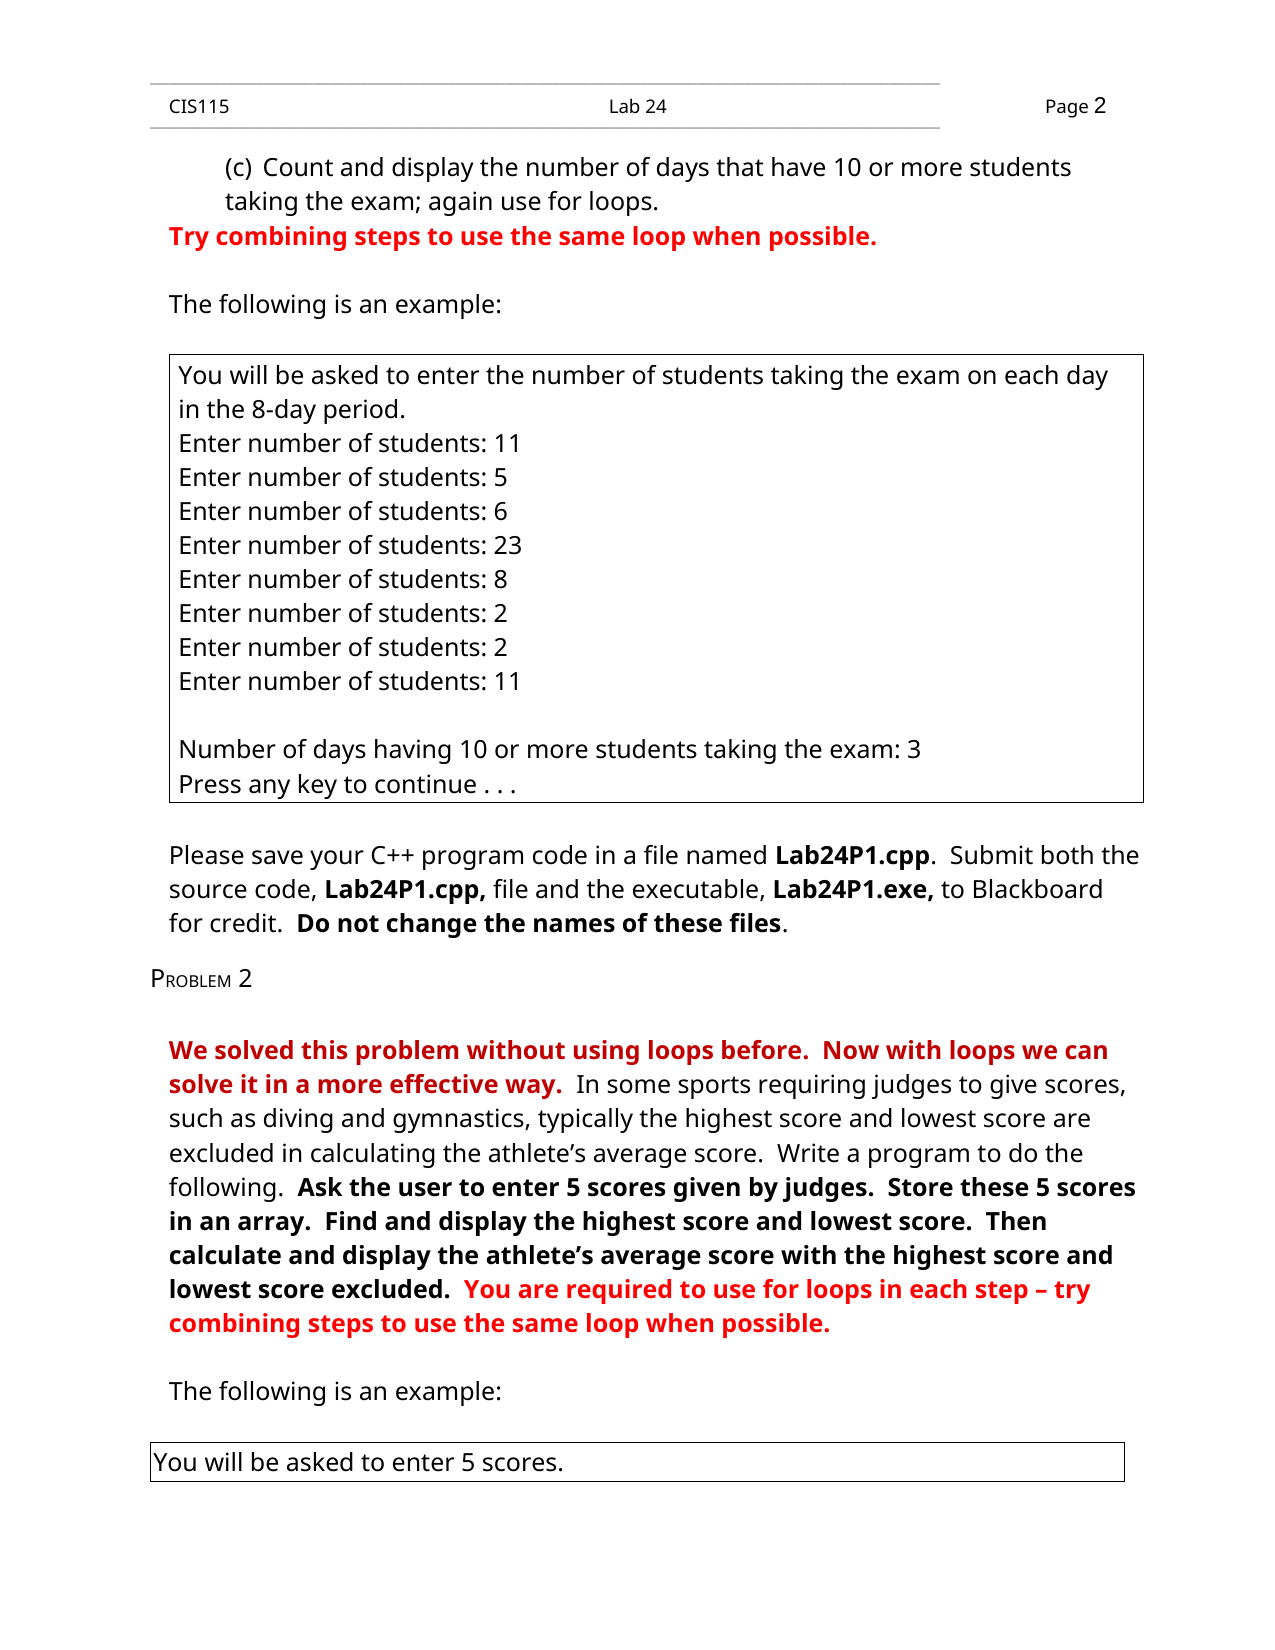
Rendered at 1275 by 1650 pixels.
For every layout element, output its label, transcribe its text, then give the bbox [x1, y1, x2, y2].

text Enter number of students: 5 [170, 457, 1143, 491]
text Enter number of students: 2 [170, 627, 1143, 661]
text You will be asked to enter 5 scores. [151, 1443, 1124, 1481]
list Count and display the number of days that have 10 or more students taking the exam; again use for loops. [225, 150, 1144, 218]
list Try combining steps to use the same loop when possible. [150, 218, 1125, 252]
subtitle Problem 2 [150, 961, 1125, 994]
text Please save your C++ program code in a file named Lab24P1.cpp. Submit both the source code, Lab24P1.cpp, file and the executable, Lab24P1.exe, to Blackboard for credit. Do not change the names of these files. [150, 837, 1125, 940]
text Enter number of students: 2 [170, 593, 1143, 627]
text Press any key to continue . . . [170, 763, 1143, 802]
text Enter number of students: 8 [170, 559, 1143, 593]
text The following is an example: [150, 286, 1125, 320]
text Enter number of students: 11 [170, 422, 1143, 457]
text You will be asked to enter the number of students taking the exam on each day in the 8-day period. [170, 355, 1143, 422]
text Enter number of students: 11 [170, 661, 1143, 698]
text Number of days having 10 or more students taking the exam: 3 [170, 729, 1143, 763]
text Enter number of students: 6 [170, 491, 1143, 525]
text We solved this problem without using loops before. Now with loops we can solve it in a more effective way. In some sports requiring judges to give scores, such as diving and gymnastics, typically the highest score and lowest score are excluded in calculating the athlete’s average score. Write a program to do the following. Ask the user to enter 5 scores given by judges. Store these 5 scores in an array. Find and display the highest score and lowest score. Then calculate and display the athlete’s average score with the highest score and lowest score excluded. You are required to use for loops in each step – try combining steps to use the same loop when possible. [150, 1033, 1125, 1339]
text The following is an example: [169, 1374, 1125, 1408]
text Enter number of students: 23 [170, 525, 1143, 559]
